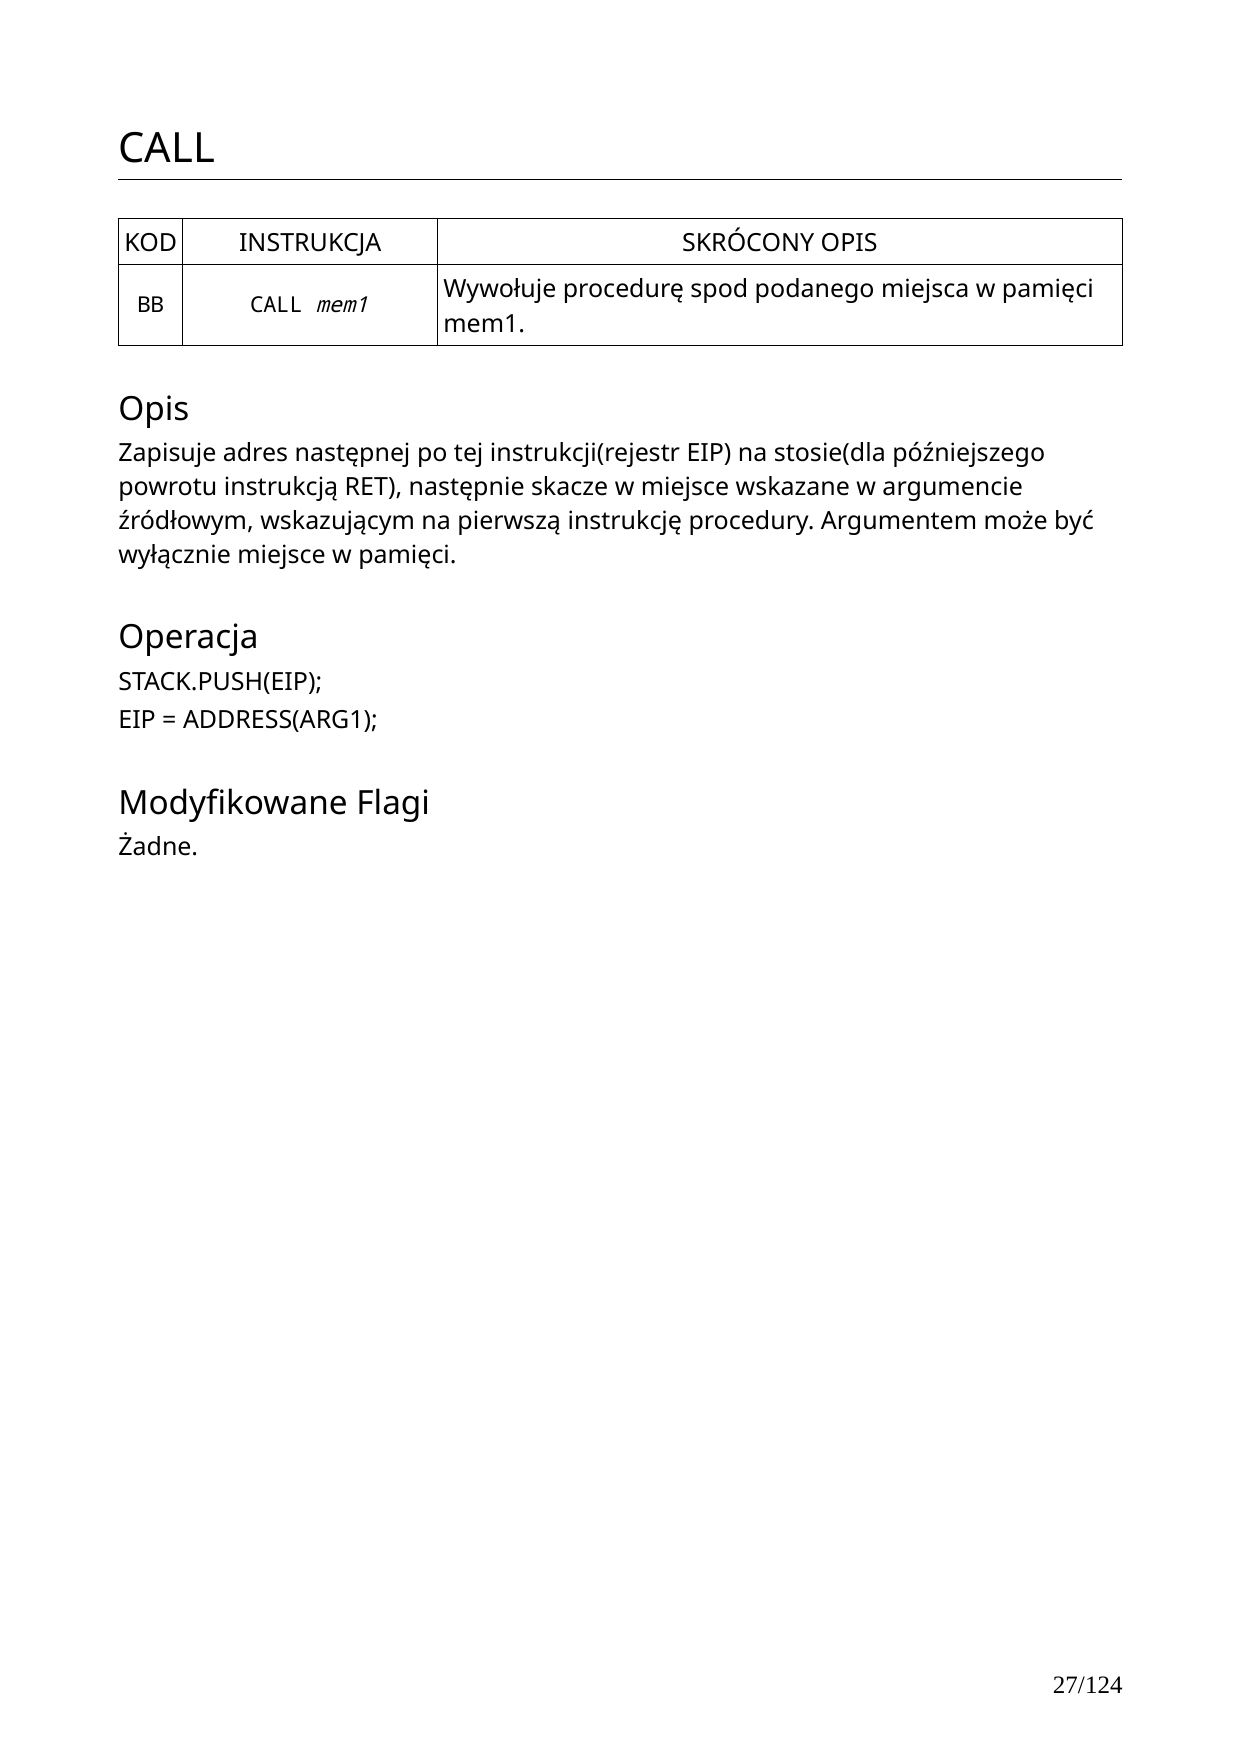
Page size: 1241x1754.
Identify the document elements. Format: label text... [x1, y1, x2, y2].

table_cell BB [119, 265, 182, 345]
table_header KOD [119, 219, 182, 264]
text Operacja [118, 613, 1122, 663]
text Modyfikowane Flagi [118, 778, 1122, 828]
text Zapisuje adres następnej po tej instrukcji(rejestr EIP) na stosie(dla późniejszego powrotu instrukcją RET), następnie skacze w miejsce wskazane w argumencie źródłowym, wskazującym na pierwszą instrukcję procedury. Argumentem może być wyłącznie miejsce w pamięci. [118, 434, 1122, 575]
text Opis [118, 384, 1122, 434]
table_cell Wywołuje procedurę spod podanego miejsca w pamięci mem1. [438, 265, 1122, 345]
table_cell CALL mem1 [183, 265, 437, 345]
text EIP = ADDRESS(ARG1); [118, 702, 1122, 740]
table_header INSTRUKCJA [183, 219, 437, 264]
text Żadne. [118, 828, 1122, 867]
table_header SKRÓCONY OPIS [438, 219, 1122, 264]
text CALL [118, 118, 1122, 179]
text STACK.PUSH(EIP); [118, 663, 1122, 702]
